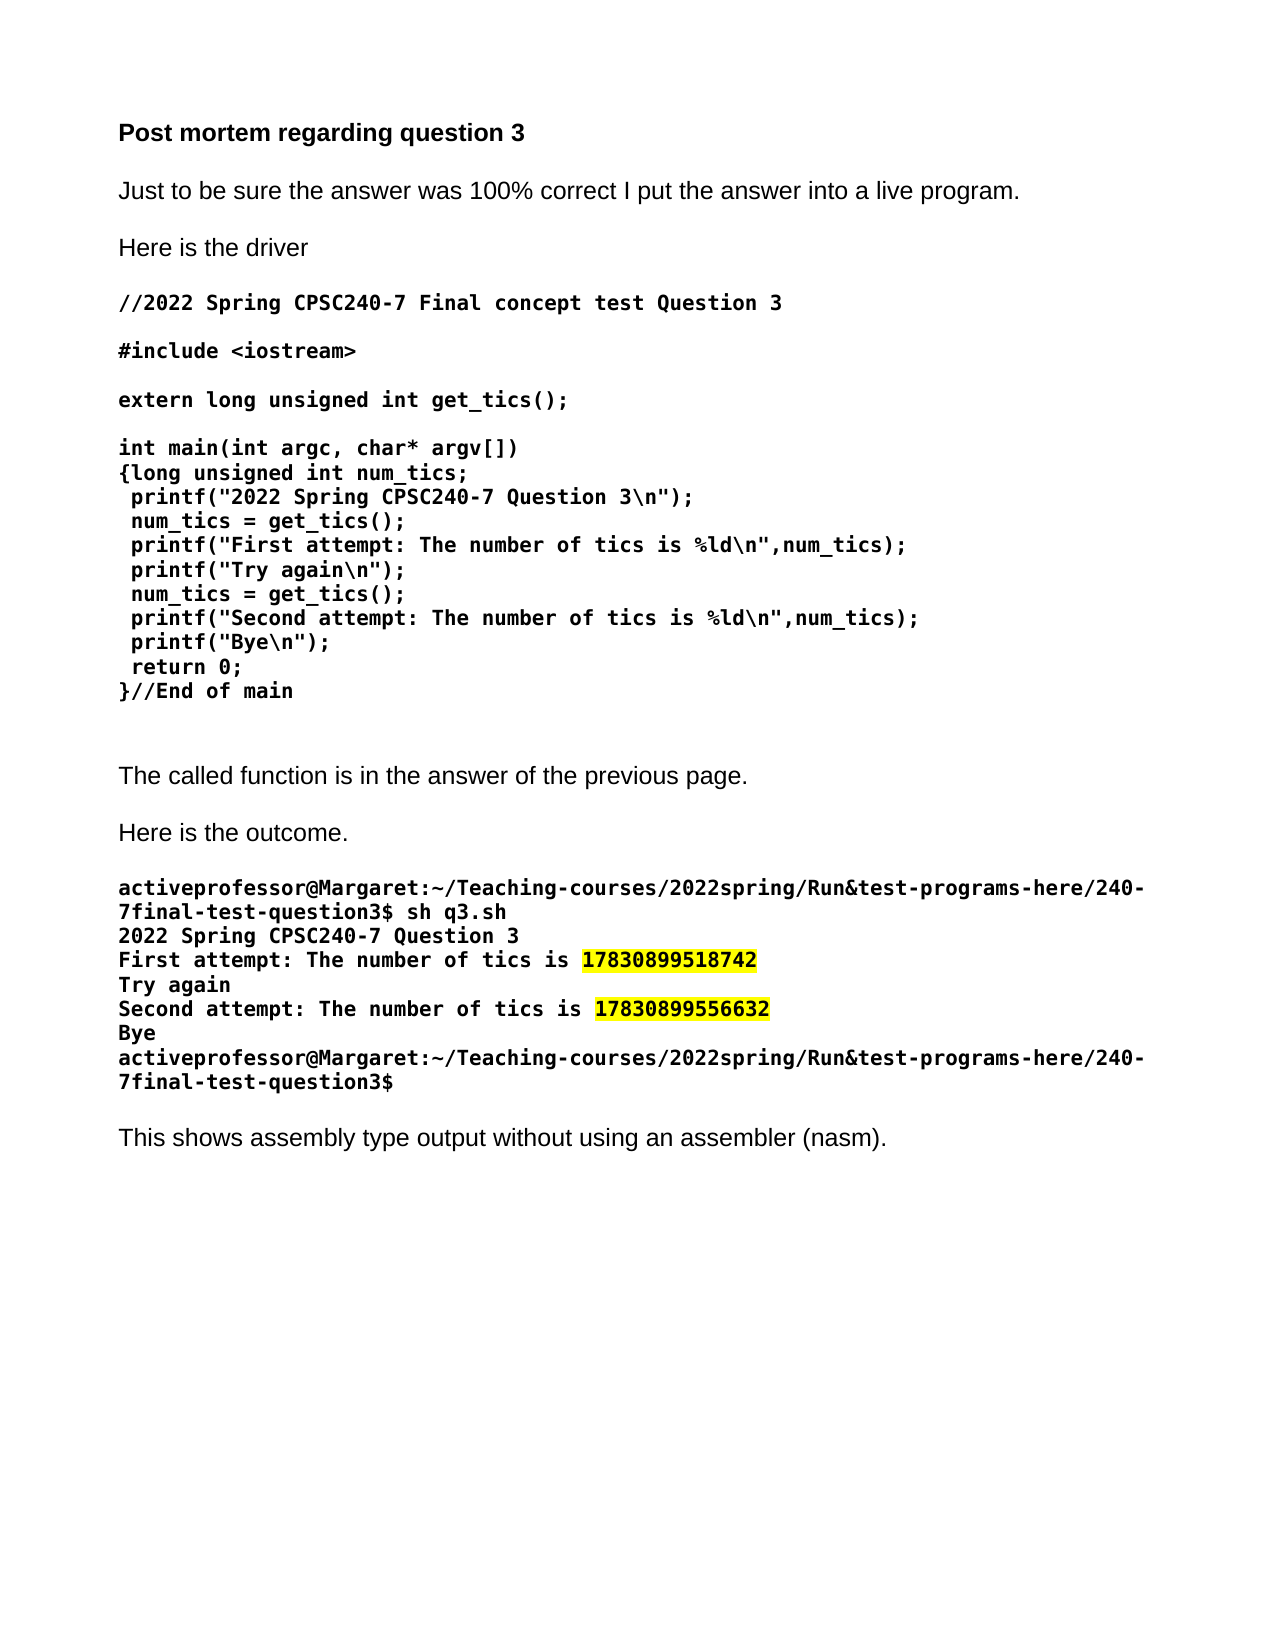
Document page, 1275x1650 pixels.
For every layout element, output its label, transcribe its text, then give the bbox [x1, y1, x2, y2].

text printf("Second attempt: The number of tics is %ld\n",num_tics); [118, 606, 1157, 630]
text num_tics = get_tics(); [118, 509, 1157, 533]
text return 0; [118, 655, 1157, 679]
text Here is the driver [118, 233, 1157, 262]
text This shows assembly type output without using an assembler (nasm). [118, 1123, 1157, 1152]
text printf("Try again\n"); [118, 558, 1157, 582]
text {long unsigned int num_tics; [118, 461, 1157, 485]
text Here is the outcome. [118, 818, 1157, 847]
text activeprofessor@Margaret:~/Teaching-courses/2022spring/Run&test-programs-here/240-7final-test-question3$ sh q3.sh [118, 876, 1157, 924]
text int main(int argc, char* argv[]) [118, 436, 1157, 461]
text First attempt: The number of tics is 17830899518742 [118, 948, 1157, 973]
text extern long unsigned int get_tics(); [118, 388, 1157, 412]
text }//End of main [118, 679, 1157, 703]
text Second attempt: The number of tics is 17830899556632 [118, 997, 1157, 1021]
text printf("2022 Spring CPSC240-7 Question 3\n"); [118, 485, 1157, 509]
text Bye [118, 1021, 1157, 1046]
text //2022 Spring CPSC240-7 Final concept test Question 3 [118, 291, 1157, 315]
text #include <iostream> [118, 339, 1157, 363]
text printf("First attempt: The number of tics is %ld\n",num_tics); [118, 533, 1157, 558]
text The called function is in the answer of the previous page. [118, 761, 1157, 789]
text 2022 Spring CPSC240-7 Question 3 [118, 924, 1157, 948]
text num_tics = get_tics(); [118, 582, 1157, 606]
text printf("Bye\n"); [118, 630, 1157, 655]
text Just to be sure the answer was 100% correct I put the answer into a live program. [118, 176, 1157, 204]
text activeprofessor@Margaret:~/Teaching-courses/2022spring/Run&test-programs-here/240-7final-test-question3$ [118, 1046, 1157, 1094]
text Post mortem regarding question 3 [118, 118, 1157, 147]
text Try again [118, 973, 1157, 997]
